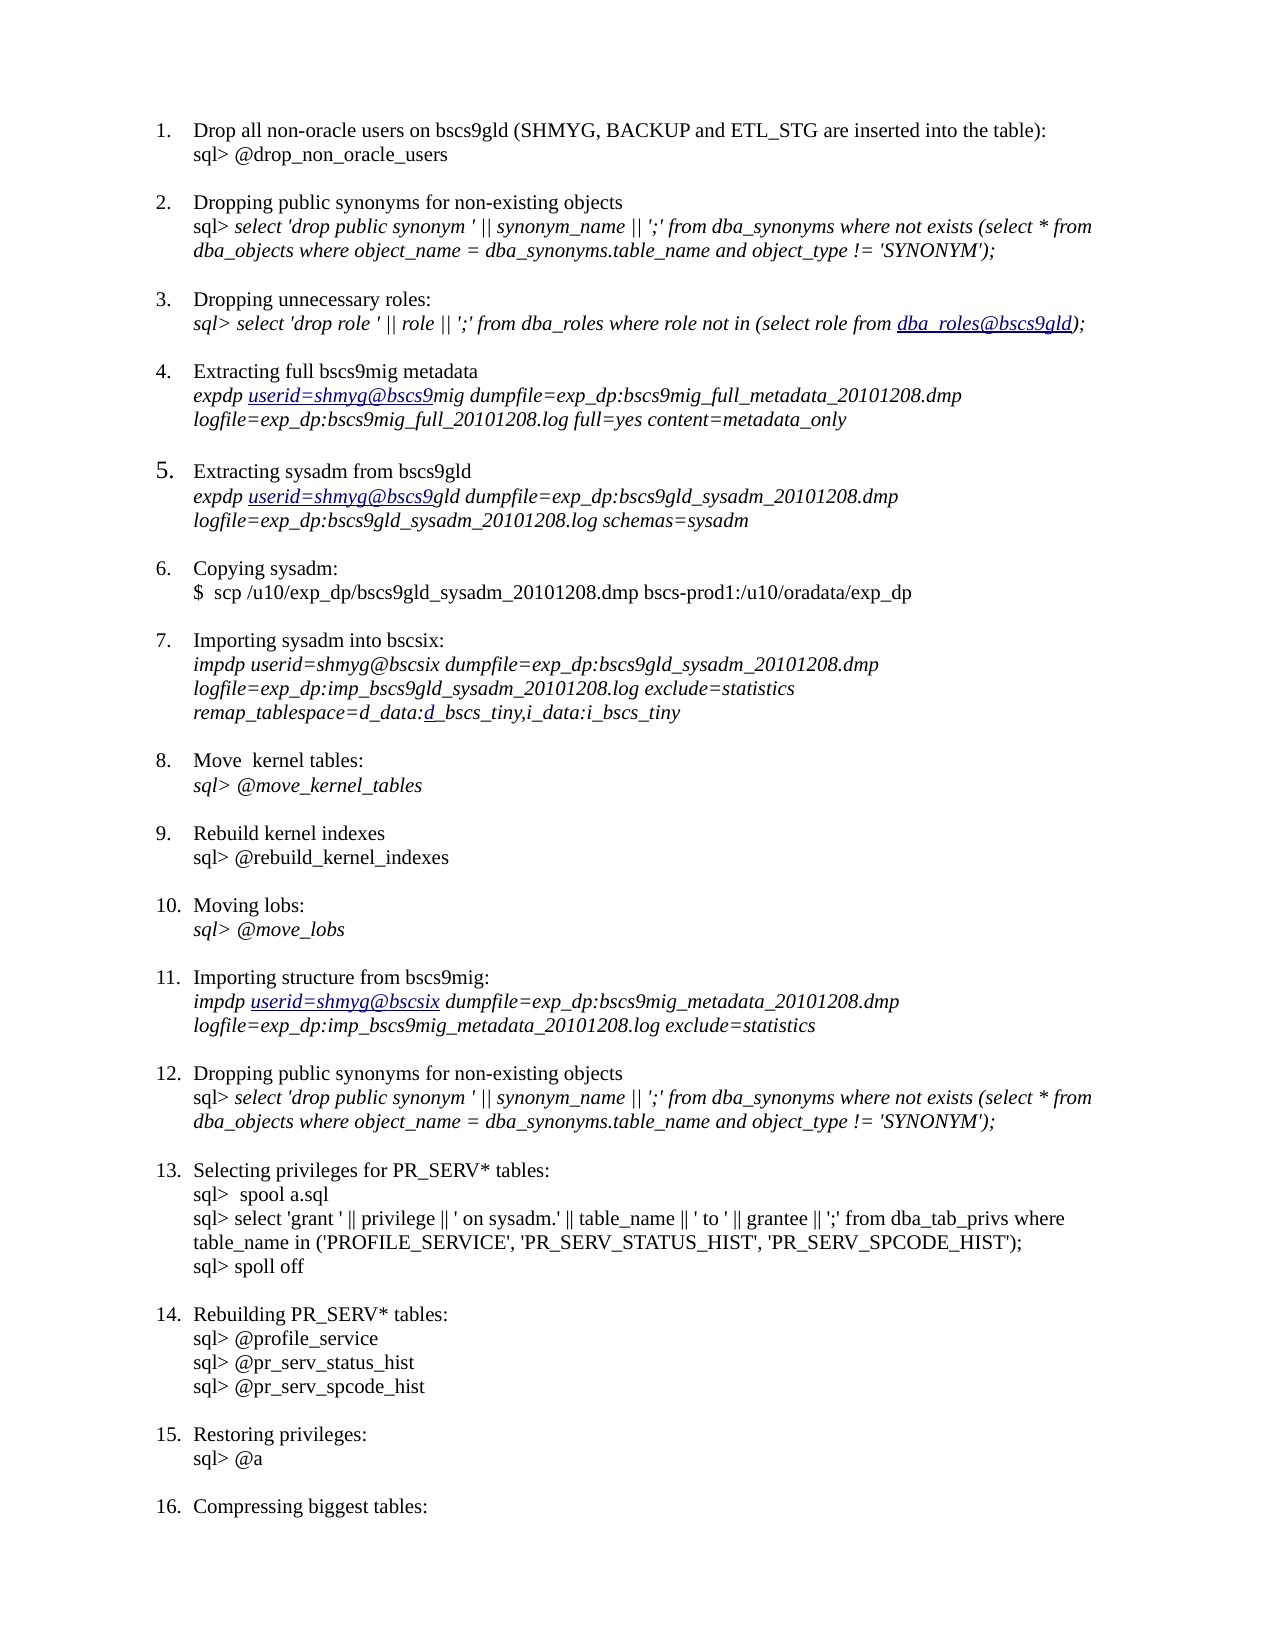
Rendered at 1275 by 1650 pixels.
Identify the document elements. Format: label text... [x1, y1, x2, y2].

list Importing structure from bscs9mig: [156, 965, 1157, 989]
list sql> @a [156, 1446, 1157, 1470]
list $ scp /u10/exp_dp/bscs9gld_sysadm_20101208.dmp bscs-prod1:/u10/oradata/exp_dp [156, 580, 1157, 604]
list Rebuild kernel indexes [156, 821, 1157, 845]
list sql> @profile_service [156, 1326, 1157, 1350]
list Extracting sysadm from bscs9gld expdp userid=shmyg@bscs9gld dumpfile=exp_dp:bscs9gld_sysadm_20101208.dmp logfile=exp_dp:bscs9gld_sysadm_20101208.log schemas=sysadm [156, 455, 1157, 532]
list Dropping unnecessary roles: [156, 287, 1157, 311]
list sql> @pr_serv_spcode_hist [156, 1374, 1157, 1398]
list sql> spoll off [156, 1254, 1157, 1278]
list sql> select 'grant ' || privilege || ' on sysadm.' || table_name || ' to ' || grantee || ';' from dba_tab_privs where table_name in ('PROFILE_SERVICE', 'PR_SERV_STATUS_HIST', 'PR_SERV_SPCODE_HIST'); [156, 1206, 1157, 1254]
list Copying sysadm: [156, 556, 1157, 580]
list sql> @move_lobs [156, 917, 1157, 941]
list Selecting privileges for PR_SERV* tables: [156, 1157, 1157, 1182]
list sql> select 'drop public synonym ' || synonym_name || ';' from dba_synonyms where not exists (select * from dba_objects where object_name = dba_synonyms.table_name and object_type != 'SYNONYM'); [156, 214, 1157, 262]
list sql> select 'drop role ' || role || ';' from dba_roles where role not in (select role from dba_roles@bscs9gld); [156, 311, 1157, 335]
list sql> @pr_serv_status_hist [156, 1350, 1157, 1374]
list Compressing biggest tables: [156, 1494, 1157, 1518]
list Importing sysadm into bscsix: [156, 628, 1157, 652]
list Rebuilding PR_SERV* tables: [156, 1302, 1157, 1326]
list impdp userid=shmyg@bscsix dumpfile=exp_dp:bscs9gld_sysadm_20101208.dmp logfile=exp_dp:imp_bscs9gld_sysadm_20101208.log exclude=statistics remap_tablespace=d_data:d_bscs_tiny,i_data:i_bscs_tiny [156, 652, 1157, 724]
list expdp userid=shmyg@bscs9mig dumpfile=exp_dp:bscs9mig_full_metadata_20101208.dmp logfile=exp_dp:bscs9mig_full_20101208.log full=yes content=metadata_only [156, 383, 1157, 431]
list Drop all non-oracle users on bscs9gld (SHMYG, BACKUP and ETL_STG are inserted into the table): [156, 118, 1157, 142]
list impdp userid=shmyg@bscsix dumpfile=exp_dp:bscs9mig_metadata_20101208.dmp logfile=exp_dp:imp_bscs9mig_metadata_20101208.log exclude=statistics [156, 989, 1157, 1037]
list sql> select 'drop public synonym ' || synonym_name || ';' from dba_synonyms where not exists (select * from dba_objects where object_name = dba_synonyms.table_name and object_type != 'SYNONYM'); [156, 1085, 1157, 1133]
list sql> @drop_non_oracle_users [156, 142, 1157, 166]
list Dropping public synonyms for non-existing objects [156, 190, 1157, 214]
list sql> @move_kernel_tables [156, 772, 1157, 797]
list Dropping public synonyms for non-existing objects [156, 1061, 1157, 1085]
list Moving lobs: [156, 893, 1157, 917]
list Move kernel tables: [156, 748, 1157, 772]
list sql> spool a.sql [156, 1182, 1157, 1206]
list sql> @rebuild_kernel_indexes [156, 845, 1157, 869]
list Restoring privileges: [156, 1422, 1157, 1446]
list Extracting full bscs9mig metadata [156, 359, 1157, 383]
